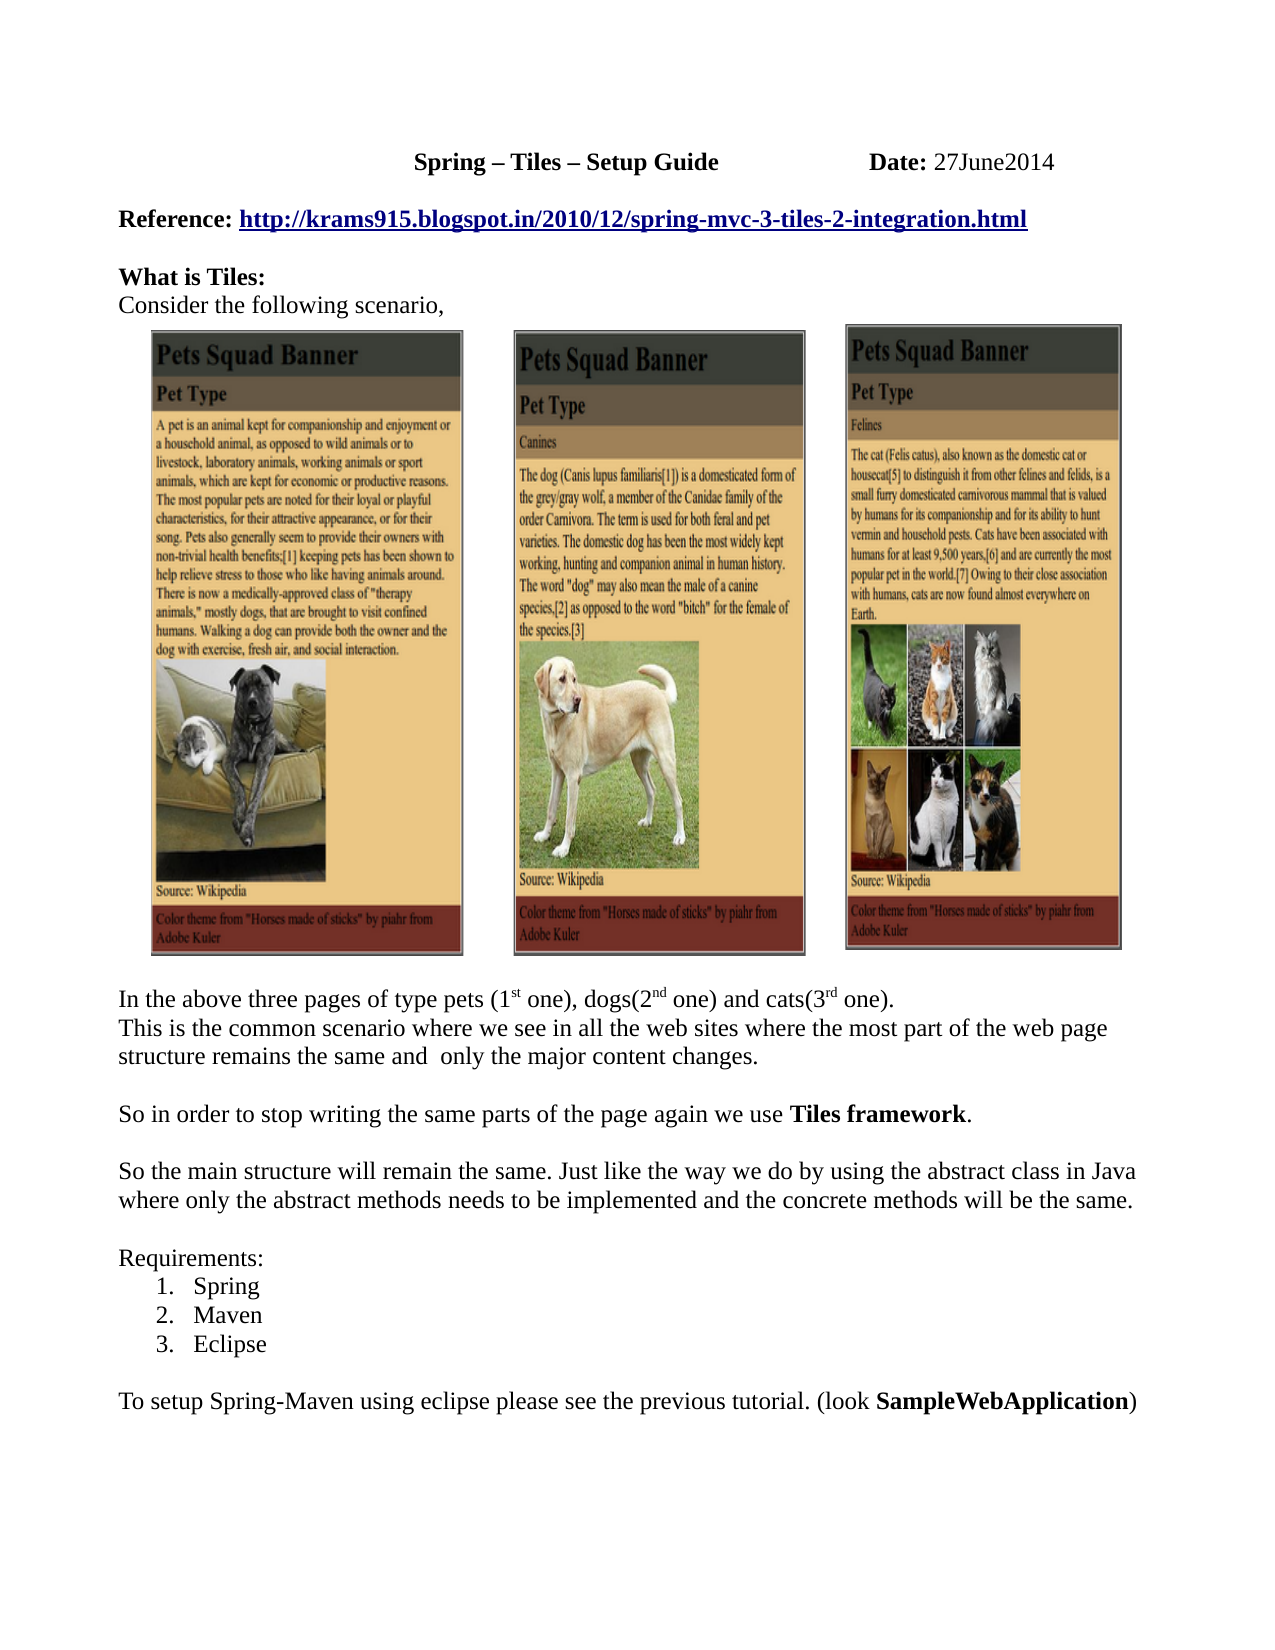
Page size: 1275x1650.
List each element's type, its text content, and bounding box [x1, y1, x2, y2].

text Requirements: [118, 1243, 1157, 1271]
text In the above three pages of type pets (1st one), dogs(2nd one) and cats(3rd one). [118, 984, 1157, 1013]
list Spring [156, 1271, 1157, 1300]
text Consider the following scenario, [118, 291, 1157, 319]
picture [845, 324, 1122, 950]
list Maven [156, 1300, 1157, 1329]
list Eclipse [156, 1329, 1157, 1358]
text Reference: http://krams915.blogspot.in/2010/12/spring-mvc-3-tiles-2-integration.html [118, 204, 1157, 233]
text So in order to stop writing the same parts of the page again we use Tiles framework. [118, 1099, 1157, 1128]
text Spring – Tiles – Setup Guide Date: 27June2014 [118, 147, 1157, 176]
text So the main structure will remain the same. Just like the way we do by using the abstract class in Java [118, 1156, 1157, 1185]
text To setup Spring-Maven using eclipse please see the previous tutorial. (look SampleWebApplication) [118, 1386, 1157, 1415]
text What is Tiles: [118, 262, 1157, 291]
picture [151, 330, 464, 956]
text where only the abstract methods needs to be implemented and the concrete methods will be the same. [118, 1185, 1157, 1214]
picture [513, 330, 806, 956]
text This is the common scenario where we see in all the web sites where the most part of the web page structure remains the same and only the major content changes. [118, 1013, 1157, 1070]
